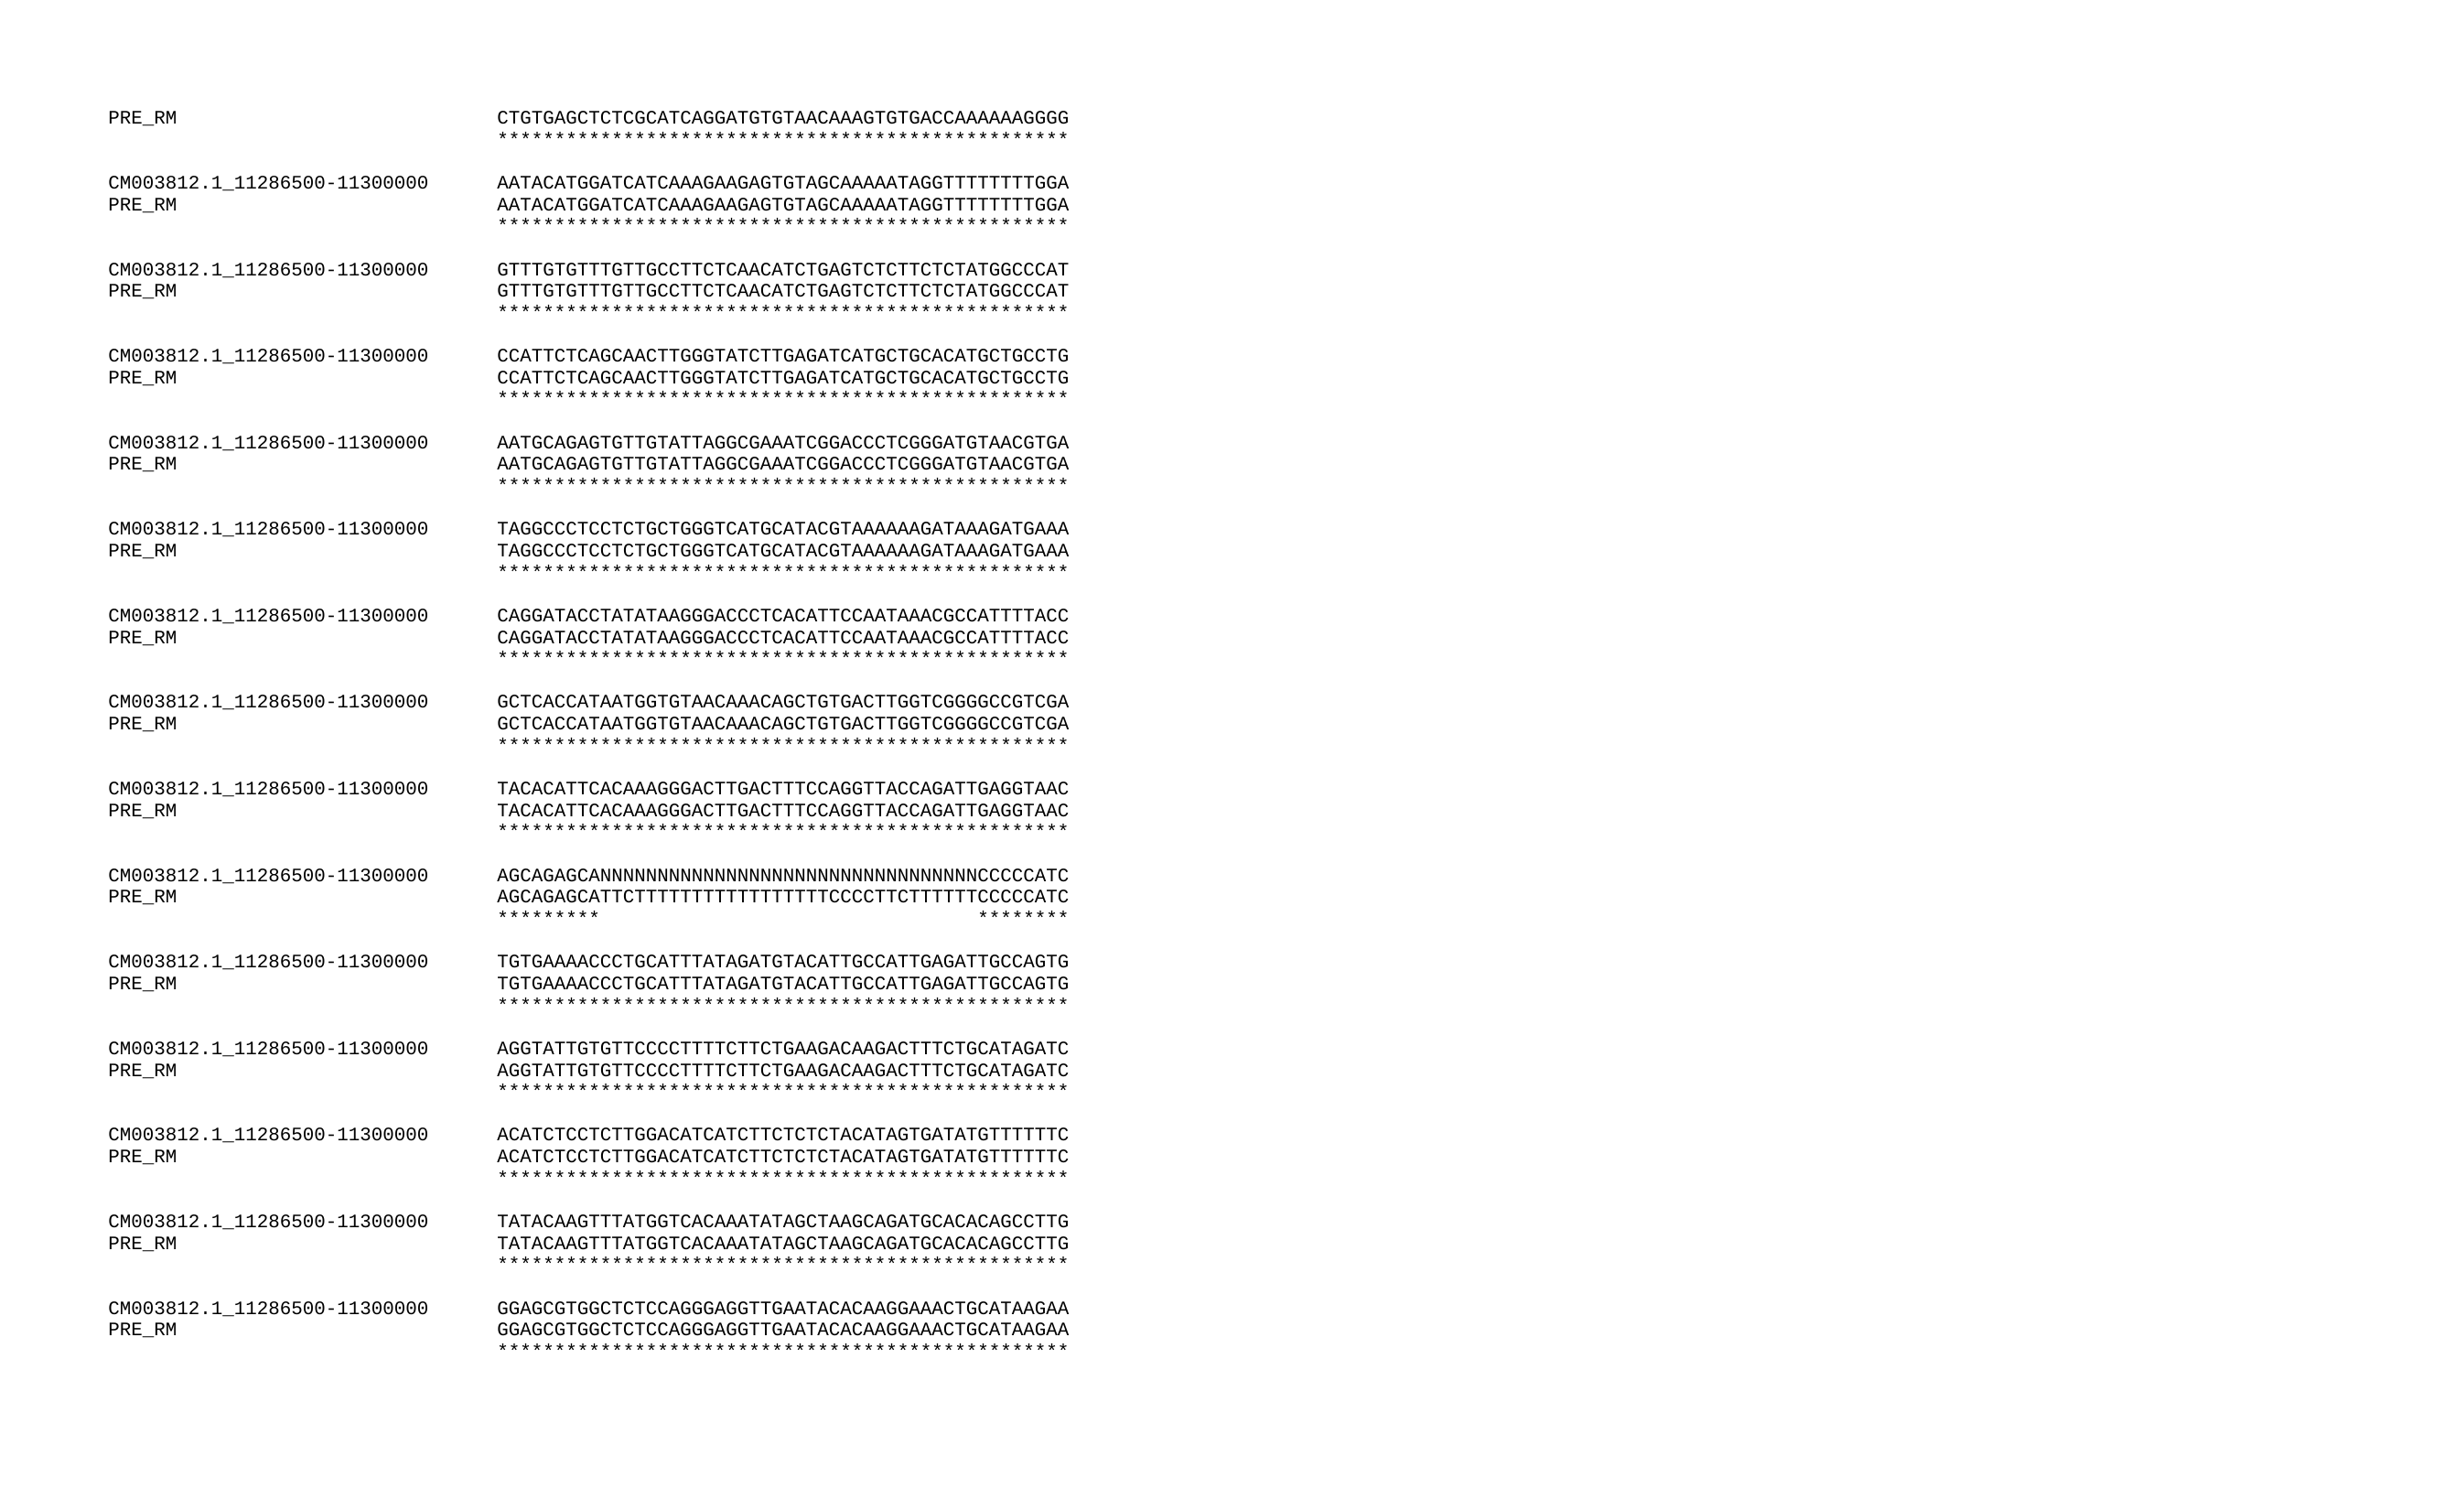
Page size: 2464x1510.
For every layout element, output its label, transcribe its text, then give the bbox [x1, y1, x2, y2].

text CM003812.1_11286500-11300000 CCATTCTCAGCAACTTGGGTATCTTGAGATCATGCTGCACATGCTGCCTG [108, 346, 2355, 368]
text CM003812.1_11286500-11300000 TACACATTCACAAAGGGACTTGACTTTCCAGGTTACCAGATTGAGGTAAC [108, 779, 2355, 801]
text CM003812.1_11286500-11300000 AGGTATTGTGTTCCCCTTTTCTTCTGAAGACAAGACTTTCTGCATAGATC [108, 1039, 2355, 1060]
text PRE_RM ACATCTCCTCTTGGACATCATCTTCTCTCTACATAGTGATATGTTTTTTC [108, 1147, 2355, 1169]
text PRE_RM TACACATTCACAAAGGGACTTGACTTTCCAGGTTACCAGATTGAGGTAAC [108, 801, 2355, 822]
text ************************************************** [108, 130, 2355, 151]
text ************************************************** [108, 390, 2355, 411]
text PRE_RM GCTCACCATAATGGTGTAACAAACAGCTGTGACTTGGTCGGGGCCGTCGA [108, 714, 2355, 736]
text ************************************************** [108, 303, 2355, 324]
text PRE_RM TAGGCCCTCCTCTGCTGGGTCATGCATACGTAAAAAAGATAAAGATGAAA [108, 541, 2355, 563]
text CM003812.1_11286500-11300000 GCTCACCATAATGGTGTAACAAACAGCTGTGACTTGGTCGGGGCCGTCGA [108, 693, 2355, 714]
text PRE_RM GGAGCGTGGCTCTCCAGGGAGGTTGAATACACAAGGAAACTGCATAAGAA [108, 1320, 2355, 1342]
text ************************************************** [108, 822, 2355, 844]
text PRE_RM CTGTGAGCTCTCGCATCAGGATGTGTAACAAAGTGTGACCAAAAAAGGGG [108, 108, 2355, 130]
text CM003812.1_11286500-11300000 GGAGCGTGGCTCTCCAGGGAGGTTGAATACACAAGGAAACTGCATAAGAA [108, 1299, 2355, 1320]
text CM003812.1_11286500-11300000 TAGGCCCTCCTCTGCTGGGTCATGCATACGTAAAAAAGATAAAGATGAAA [108, 519, 2355, 541]
text ************************************************** [108, 736, 2355, 757]
text PRE_RM CCATTCTCAGCAACTTGGGTATCTTGAGATCATGCTGCACATGCTGCCTG [108, 368, 2355, 390]
text CM003812.1_11286500-11300000 AGCAGAGCANNNNNNNNNNNNNNNNNNNNNNNNNNNNNNNNNCCCCCATC [108, 866, 2355, 887]
text CM003812.1_11286500-11300000 AATGCAGAGTGTTGTATTAGGCGAAATCGGACCCTCGGGATGTAACGTGA [108, 433, 2355, 454]
text PRE_RM AGCAGAGCATTCTTTTTTTTTTTTTTTTTCCCCTTCTTTTTTCCCCCATC [108, 887, 2355, 909]
text PRE_RM AGGTATTGTGTTCCCCTTTTCTTCTGAAGACAAGACTTTCTGCATAGATC [108, 1060, 2355, 1082]
text CM003812.1_11286500-11300000 TGTGAAAACCCTGCATTTATAGATGTACATTGCCATTGAGATTGCCAGTG [108, 952, 2355, 974]
text PRE_RM TGTGAAAACCCTGCATTTATAGATGTACATTGCCATTGAGATTGCCAGTG [108, 974, 2355, 996]
text CM003812.1_11286500-11300000 AATACATGGATCATCAAAGAAGAGTGTAGCAAAAATAGGTTTTTTTTGGA [108, 173, 2355, 195]
text CM003812.1_11286500-11300000 TATACAAGTTTATGGTCACAAATATAGCTAAGCAGATGCACACAGCCTTG [108, 1212, 2355, 1234]
text ************************************************** [108, 1082, 2355, 1104]
text CM003812.1_11286500-11300000 ACATCTCCTCTTGGACATCATCTTCTCTCTACATAGTGATATGTTTTTTC [108, 1125, 2355, 1147]
text PRE_RM CAGGATACCTATATAAGGGACCCTCACATTCCAATAAACGCCATTTTACC [108, 628, 2355, 649]
text PRE_RM GTTTGTGTTTGTTGCCTTCTCAACATCTGAGTCTCTTCTCTATGGCCCAT [108, 281, 2355, 303]
text ************************************************** [108, 216, 2355, 238]
text ********* ******** [108, 909, 2355, 931]
text ************************************************** [108, 1255, 2355, 1277]
text ************************************************** [108, 1342, 2355, 1363]
text ************************************************** [108, 563, 2355, 584]
text PRE_RM AATACATGGATCATCAAAGAAGAGTGTAGCAAAAATAGGTTTTTTTTGGA [108, 195, 2355, 216]
text ************************************************** [108, 476, 2355, 498]
text PRE_RM AATGCAGAGTGTTGTATTAGGCGAAATCGGACCCTCGGGATGTAACGTGA [108, 454, 2355, 476]
text ************************************************** [108, 996, 2355, 1017]
text CM003812.1_11286500-11300000 CAGGATACCTATATAAGGGACCCTCACATTCCAATAAACGCCATTTTACC [108, 606, 2355, 628]
text CM003812.1_11286500-11300000 GTTTGTGTTTGTTGCCTTCTCAACATCTGAGTCTCTTCTCTATGGCCCAT [108, 260, 2355, 281]
text ************************************************** [108, 1169, 2355, 1190]
text ************************************************** [108, 649, 2355, 671]
text PRE_RM TATACAAGTTTATGGTCACAAATATAGCTAAGCAGATGCACACAGCCTTG [108, 1234, 2355, 1255]
